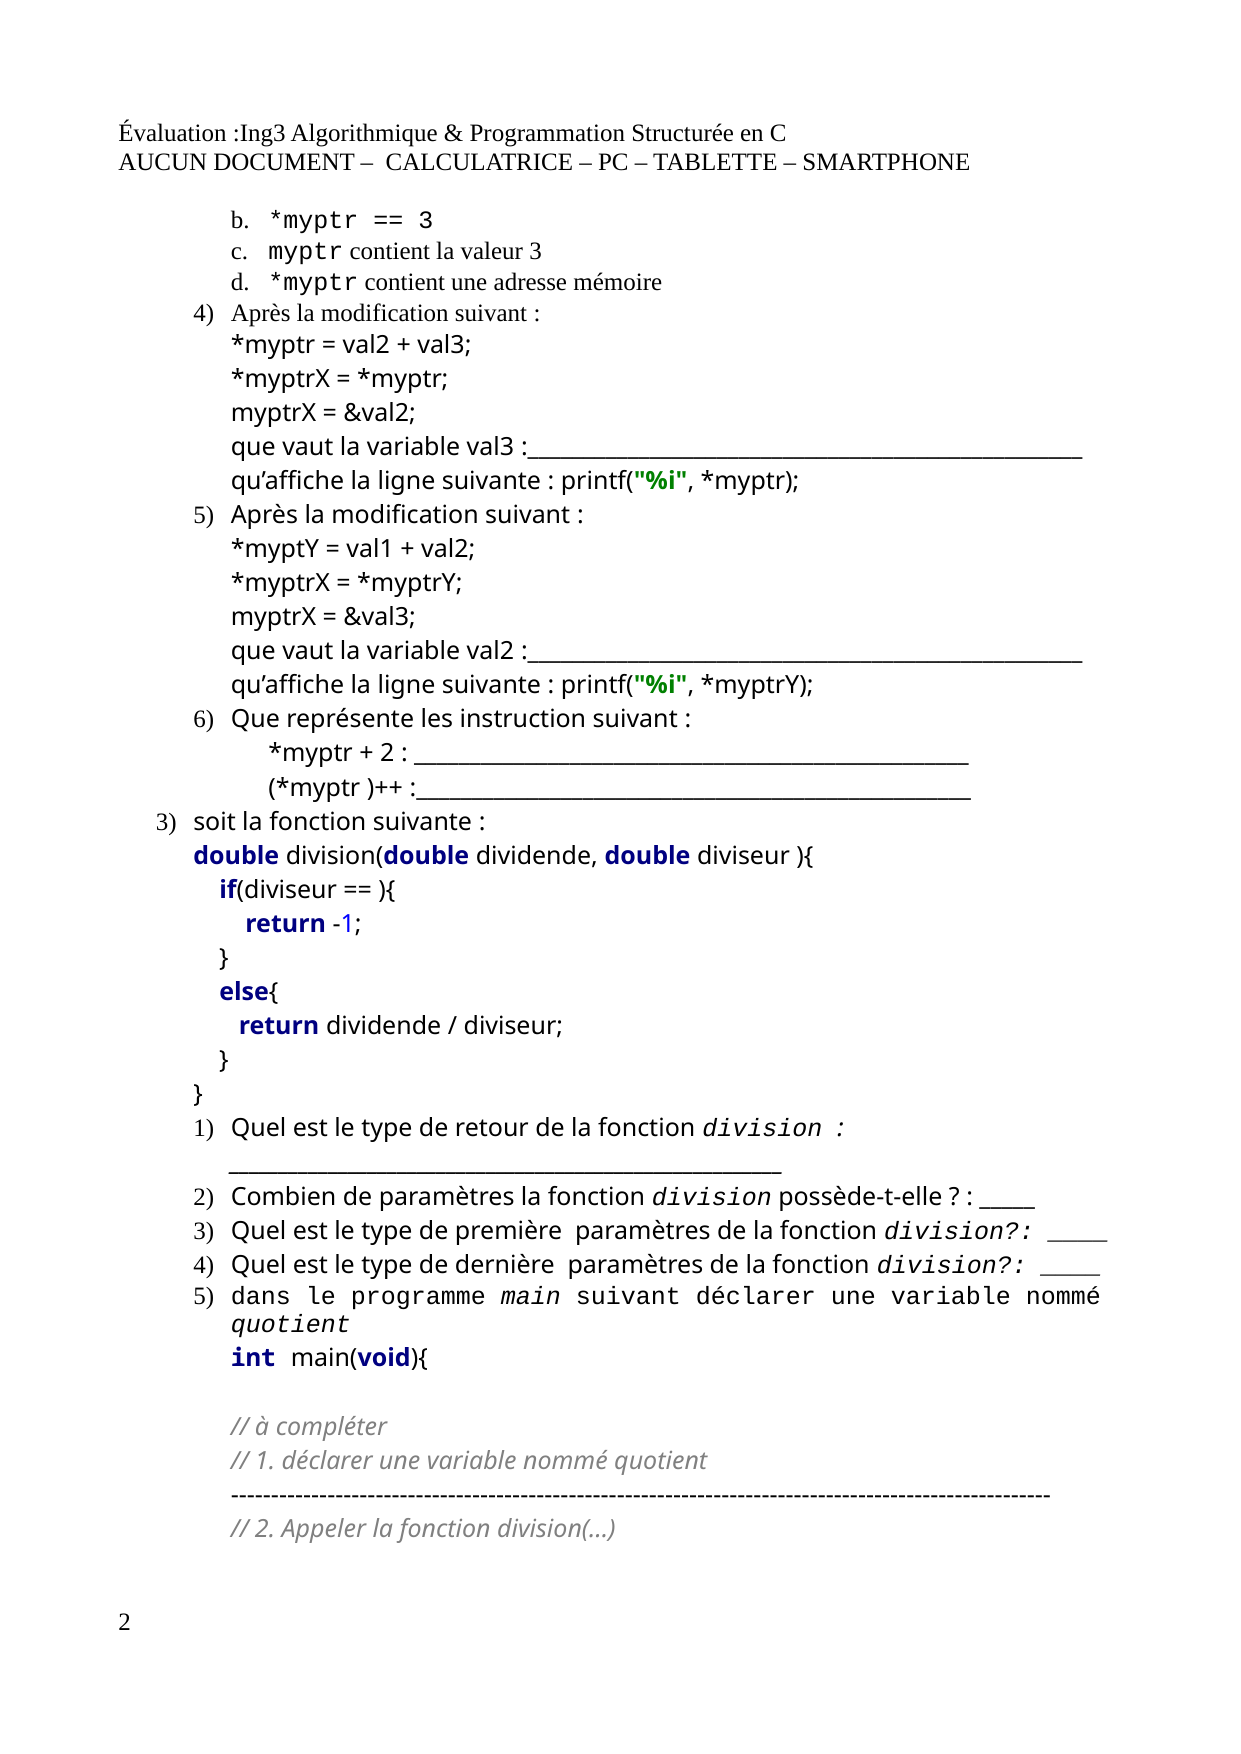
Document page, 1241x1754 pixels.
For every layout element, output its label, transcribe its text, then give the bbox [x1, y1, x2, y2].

list soit la fonction suivante : double division(double dividende, double diviseur ){ if(diviseur == ){ return -1; } else{ return dividende / diviseur; } } [156, 803, 1122, 1110]
list Quel est le type de dernière paramètres de la fonction division?: ____ [193, 1247, 1122, 1281]
list Que représente les instruction suivant : [193, 701, 1122, 735]
list Après la modification suivant : [193, 497, 1122, 531]
list dans le programme main suivant déclarer une variable nommé quotient int main(void){ // à compléter // 1. déclarer une variable nommé quotient ------------------------------------------------------------------------------------------------------ // 2. Appeler la fonction division(…) [193, 1281, 1122, 1544]
list Après la modification suivant : [193, 298, 1122, 326]
list *myptr contient une adresse mémoire [231, 267, 1122, 298]
list Quel est le type de retour de la fonction division : [193, 1110, 1122, 1144]
list ________________________________________________________ [193, 1144, 1122, 1178]
list Quel est le type de première paramètres de la fonction division?: ____ [193, 1212, 1122, 1247]
list *myptr = val2 + val3; *myptrX = *myptr; myptrX = &val2; [193, 326, 1122, 428]
list qu’affiche la ligne suivante : printf("%i", *myptrY); [193, 667, 1122, 701]
list Combien de paramètres la fonction division possède-t-elle ? : _____ [193, 1178, 1122, 1212]
list *myptY = val1 + val2; *myptrX = *myptrY; myptrX = &val3; [193, 531, 1122, 633]
list (*myptr )++ :__________________________________________________ [231, 769, 1122, 803]
list que vaut la variable val3 :__________________________________________________ [193, 428, 1122, 463]
list *myptr + 2 : __________________________________________________ [231, 735, 1122, 769]
list myptr contient la valeur 3 [231, 236, 1122, 267]
list qu’affiche la ligne suivante : printf("%i", *myptr); [193, 463, 1122, 497]
list que vaut la variable val2 :__________________________________________________ [193, 633, 1122, 667]
list *myptr == 3 [231, 205, 1122, 236]
